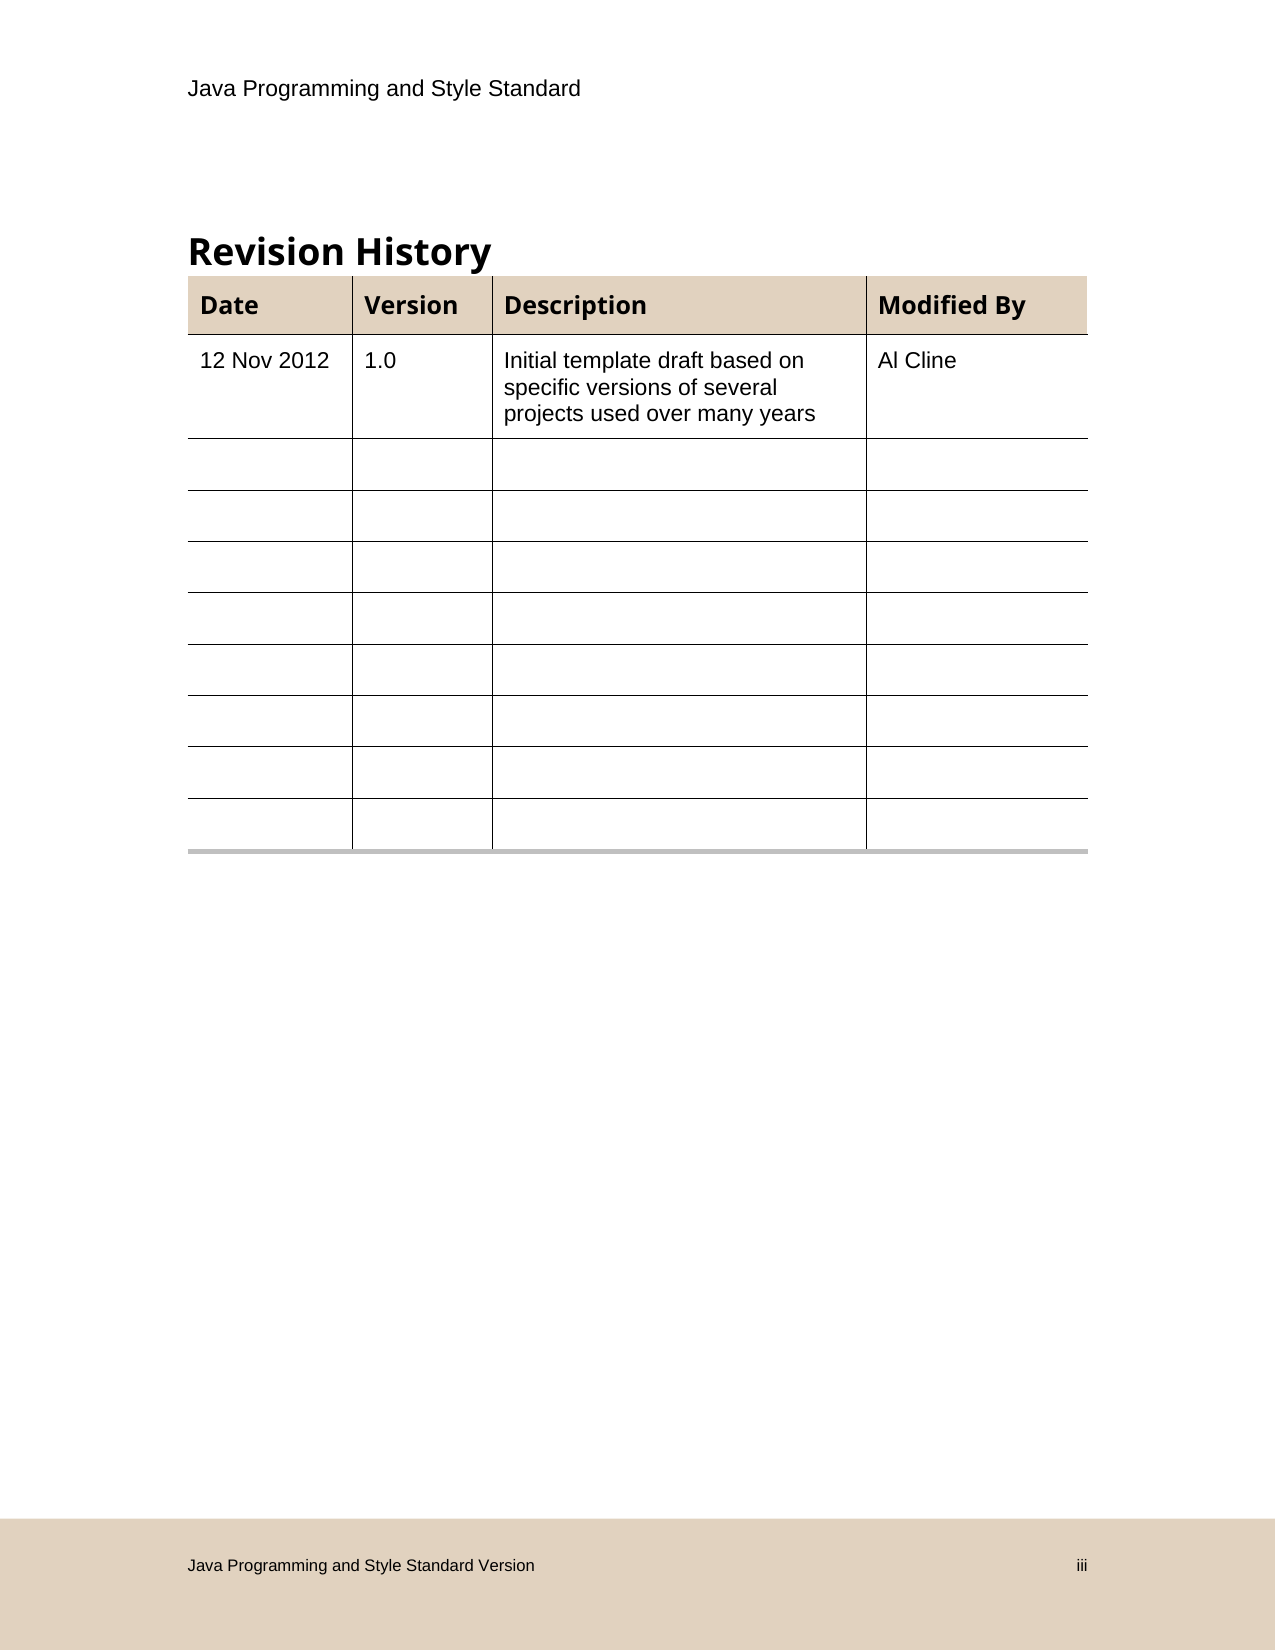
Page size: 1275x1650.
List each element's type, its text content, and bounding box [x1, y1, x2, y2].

table_cell [493, 542, 866, 592]
table_cell Initial template draft based on specific versions of several projects used over many years [493, 335, 866, 438]
table_cell [493, 593, 866, 643]
table_cell [188, 799, 352, 849]
subtitle Revision History [187, 225, 1087, 276]
table_header Version [353, 276, 492, 334]
table_cell [867, 593, 1087, 643]
table_cell [353, 747, 492, 798]
table_cell [867, 645, 1087, 695]
table_cell [867, 439, 1087, 489]
table_cell [188, 542, 352, 592]
table_cell [188, 747, 352, 798]
table_cell [493, 439, 866, 489]
table_cell [493, 696, 866, 746]
table_cell [493, 491, 866, 541]
table_cell Al Cline [867, 335, 1087, 438]
table_cell [188, 645, 352, 695]
table_header Date [188, 276, 352, 334]
table_cell [867, 747, 1087, 798]
table_cell [353, 542, 492, 592]
table_header Description [493, 276, 866, 334]
table_cell [188, 593, 352, 643]
table_cell [188, 491, 352, 541]
table_cell [493, 645, 866, 695]
table_cell [353, 593, 492, 643]
table_cell [353, 645, 492, 695]
table_cell [353, 696, 492, 746]
table_cell [353, 439, 492, 489]
table_cell [867, 491, 1087, 541]
table_cell [493, 799, 866, 849]
table_cell [353, 491, 492, 541]
table_cell [188, 439, 352, 489]
table_cell 1.0 [353, 335, 492, 438]
table_cell [188, 696, 352, 746]
table_cell [867, 542, 1087, 592]
table_cell [493, 747, 866, 798]
table_cell [353, 799, 492, 849]
table_cell [867, 696, 1087, 746]
table_cell [867, 799, 1087, 849]
table_header Modified By [867, 276, 1087, 334]
table_cell 12 Nov 2012 [188, 335, 352, 438]
